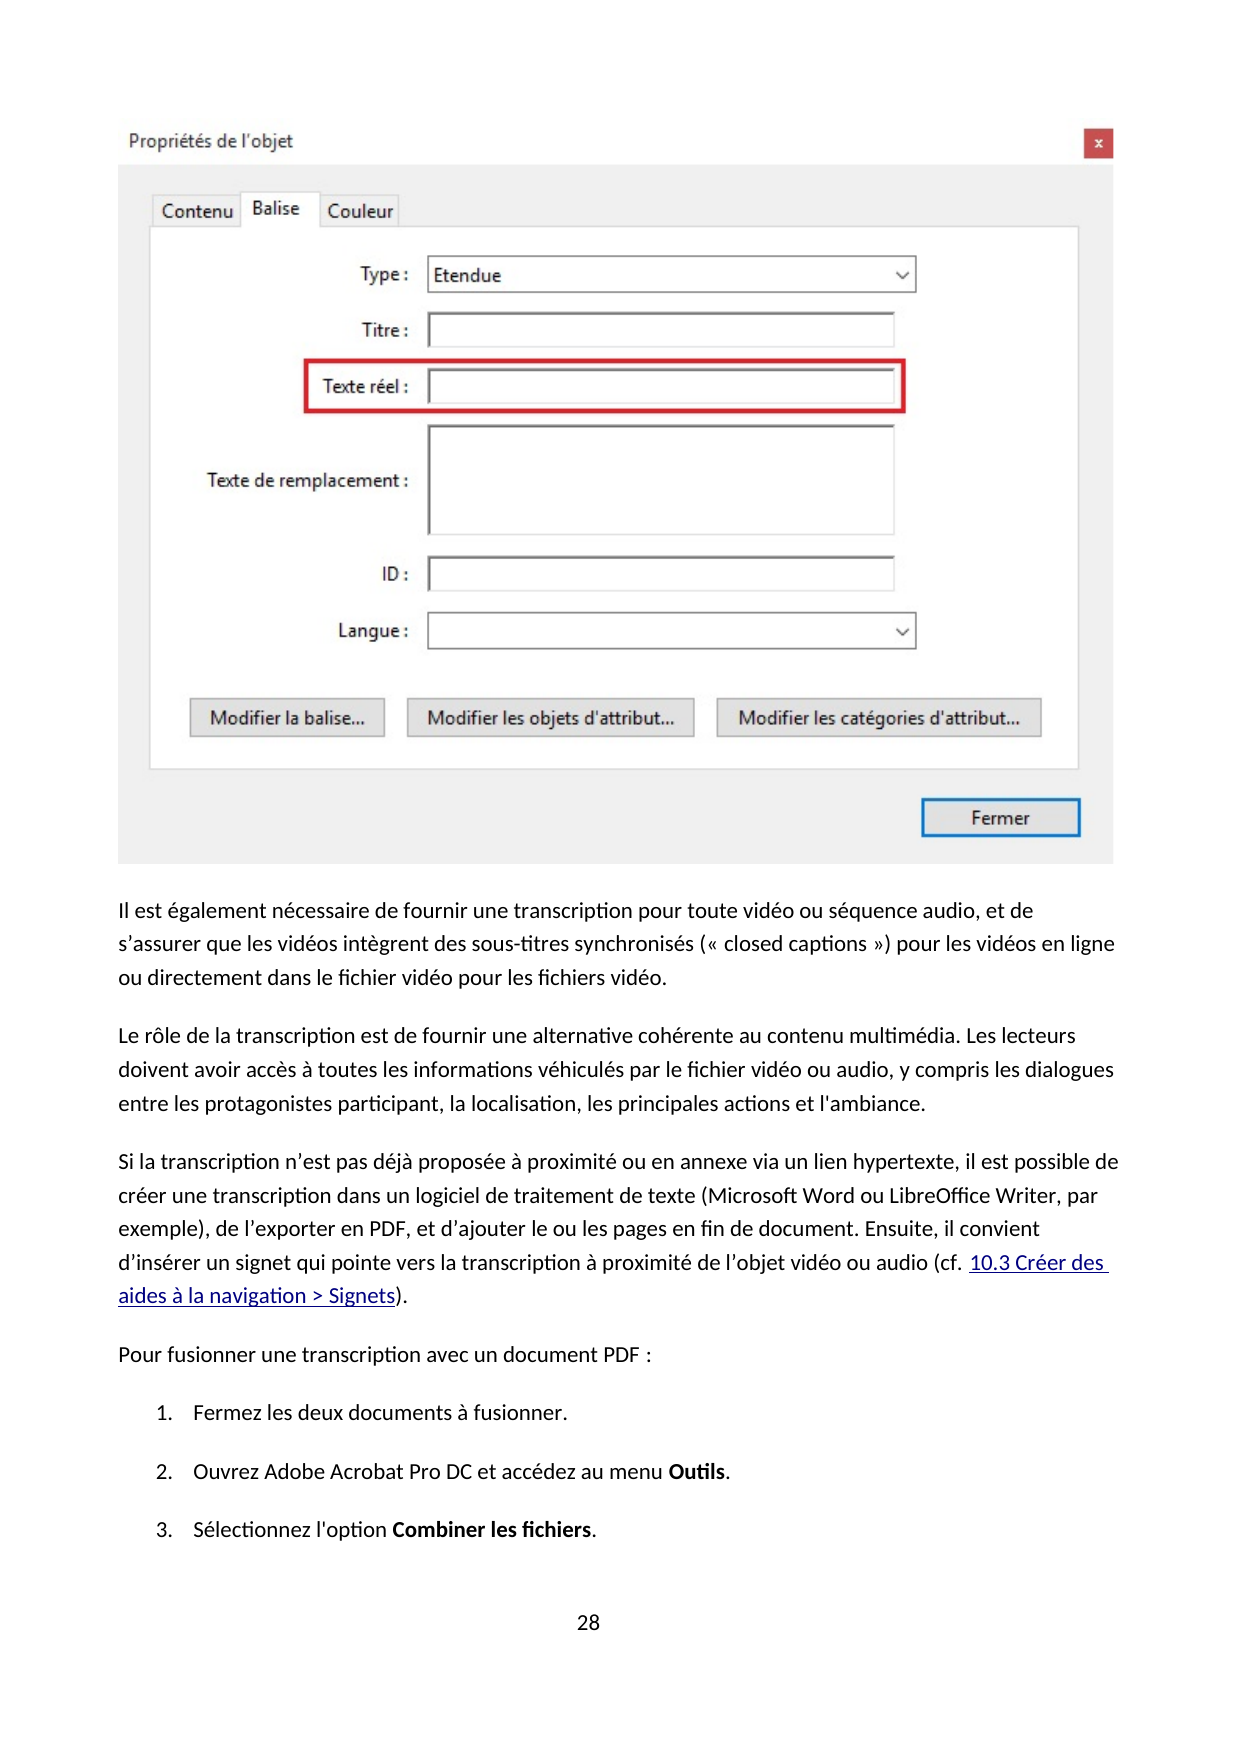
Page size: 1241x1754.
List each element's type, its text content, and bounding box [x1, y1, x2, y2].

text Le rôle de la transcription est de fournir une alternative cohérente au contenu multimédia. Les lecteurs doivent avoir accès à toutes les informations véhiculés par le fichier vidéo ou audio, y compris les dialogues entre les protagonistes participant, la localisation, les principales actions et l'ambiance. [118, 1022, 1122, 1117]
list Sélectionnez l'option Combiner les fichiers. [156, 1516, 1122, 1544]
list Fermez les deux documents à fusionner. [156, 1398, 1122, 1427]
text Pour fusionner une transcription avec un document PDF : [118, 1340, 1122, 1368]
picture [118, 118, 1114, 864]
list Ouvrez Adobe Acrobat Pro DC et accédez au menu Outils. [156, 1457, 1122, 1485]
text Si la transcription n’est pas déjà proposée à proximité ou en annexe via un lien hypertexte, il est possible de créer une transcription dans un logiciel de traitement de texte (Microsoft Word ou LibreOffice Writer, par exemple), de l’exporter en PDF, et d’ajouter le ou les pages en fin de document. Ensuite, il convient d’insérer un signet qui pointe vers la transcription à proximité de l’objet vidéo ou audio (cf. 10.3 Créer des aides à la navigation > Signets). [118, 1147, 1122, 1309]
text Il est également nécessaire de fournir une transcription pour toute vidéo ou séquence audio, et de s’assurer que les vidéos intègrent des sous-titres synchronisés (« closed captions ») pour les vidéos en ligne ou directement dans le fichier vidéo pour les fichiers vidéo. [118, 896, 1122, 991]
